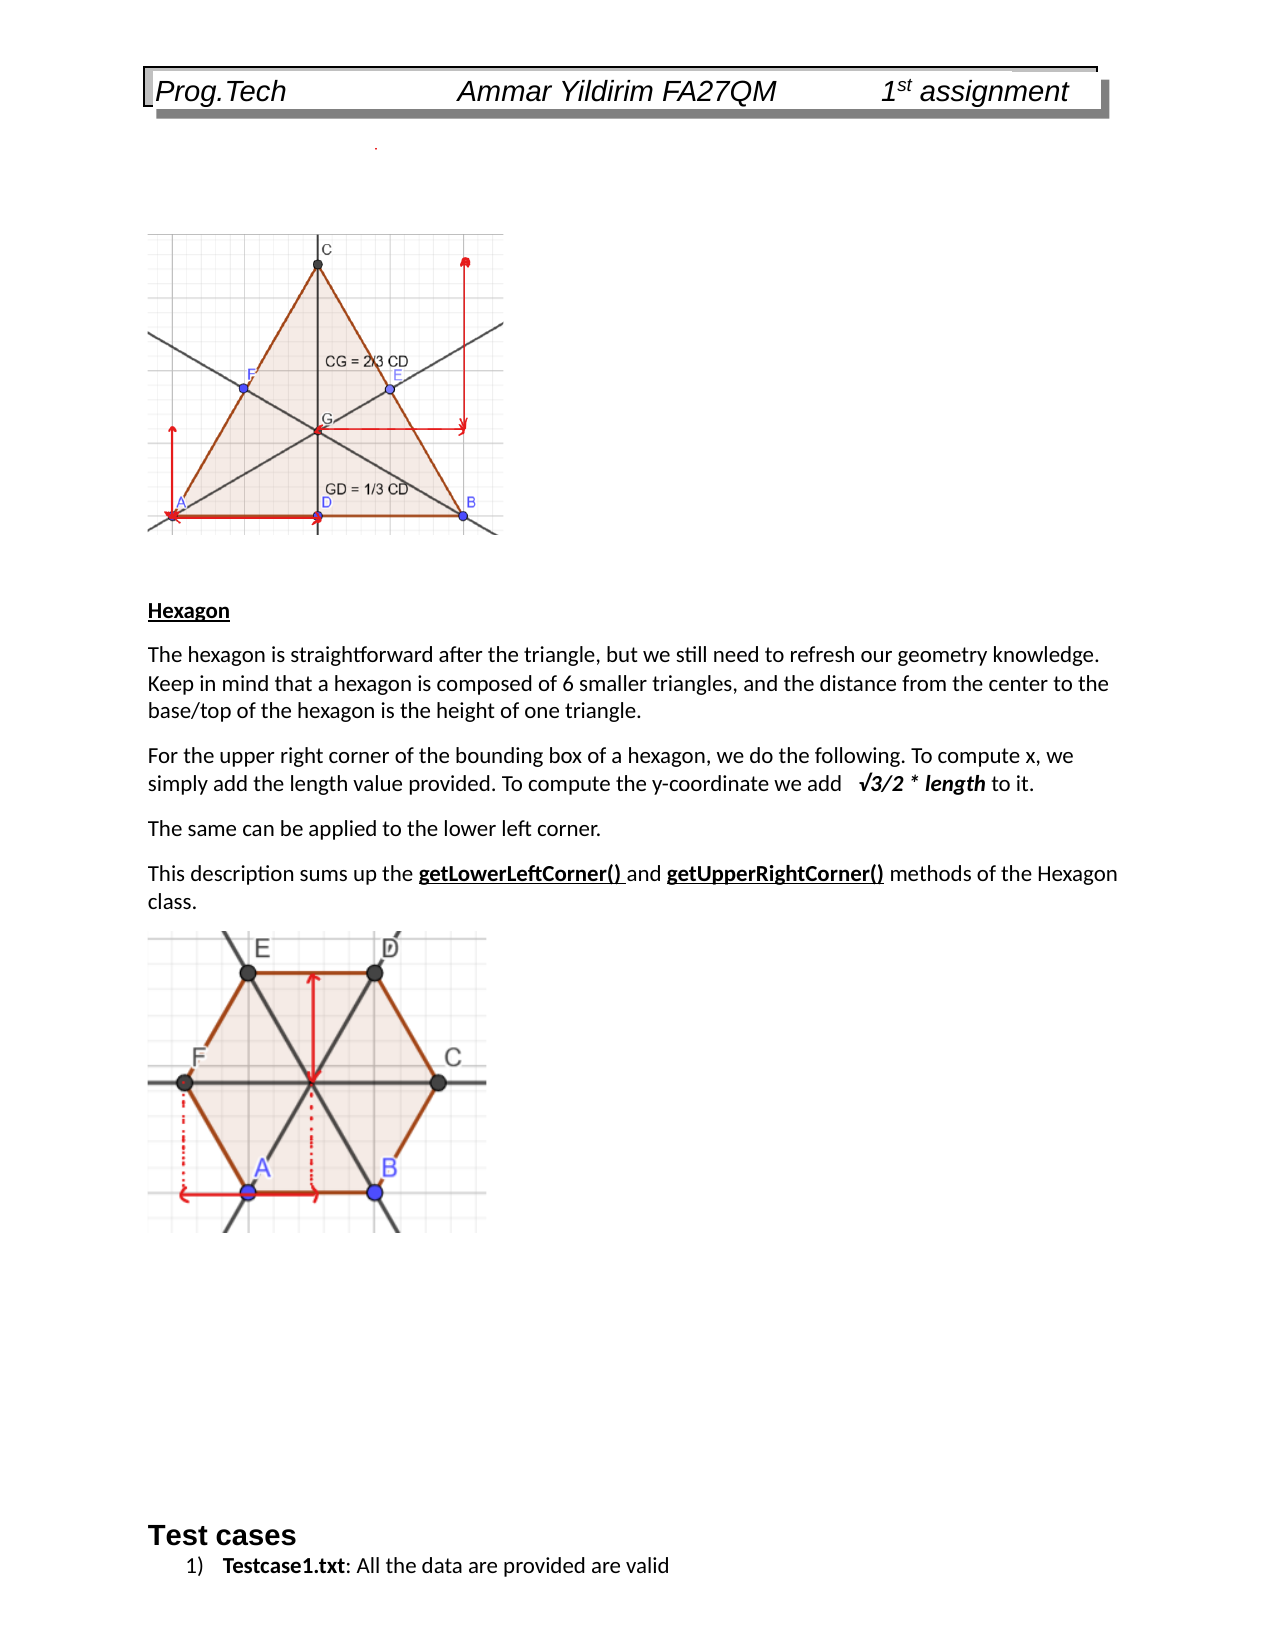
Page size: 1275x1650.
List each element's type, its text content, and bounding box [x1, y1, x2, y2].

list Testcase1.txt: All the data are provided are valid [185, 1551, 1127, 1579]
text The hexagon is straightforward after the triangle, but we still need to refresh our geometry knowledge. Keep in mind that a hexagon is composed of 6 smaller triangles, and the distance from the center to the base/top of the hexagon is the height of one triangle. [148, 641, 1127, 725]
text The same can be applied to the lower left corner. [148, 814, 1127, 842]
text For the upper right corner of the bounding box of a hexagon, we do the following. To compute x, we simply add the length value provided. To compute the y-coordinate we add √3/2 * length to it. [148, 741, 1127, 797]
text This description sums up the getLowerLeftCorner() and getUpperRightCorner() methods of the Hexagon class. [148, 859, 1127, 915]
subtitle Test cases [148, 1517, 1127, 1551]
text Hexagon [148, 596, 1127, 624]
